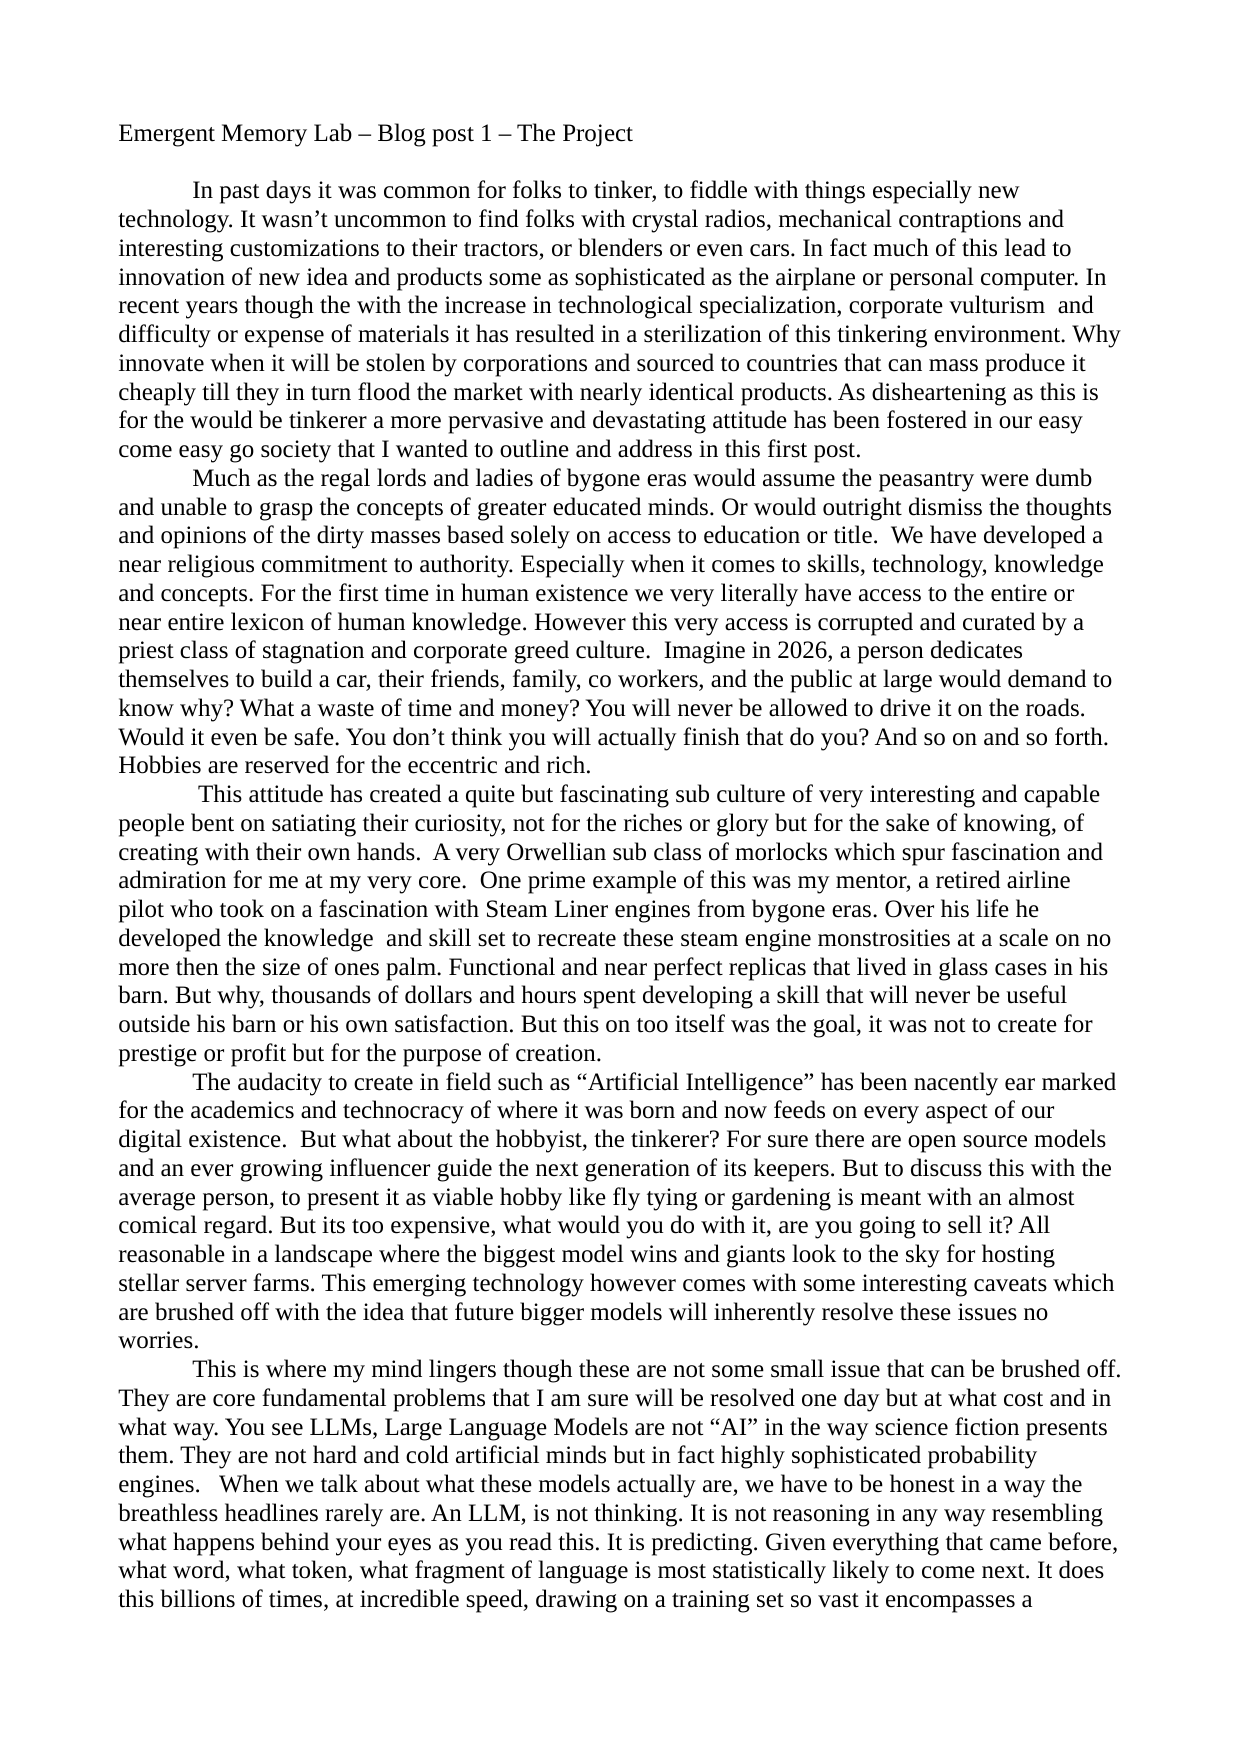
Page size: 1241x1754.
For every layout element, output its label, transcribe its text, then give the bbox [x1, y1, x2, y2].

text This is where my mind lingers though these are not some small issue that can be brushed off. They are core fundamental problems that I am sure will be resolved one day but at what cost and in what way. You see LLMs, Large Language Models are not “AI” in the way science fiction presents them. They are not hard and cold artificial minds but in fact highly sophisticated probability engines. When we talk about what these models actually are, we have to be honest in a way the breathless headlines rarely are. An LLM, is not thinking. It is not reasoning in any way resembling what happens behind your eyes as you read this. It is predicting. Given everything that came before, what word, what token, what fragment of language is most statistically likely to come next. It does this billions of times, at incredible speed, drawing on a training set so vast it encompasses a [118, 1354, 1122, 1613]
text In past days it was common for folks to tinker, to fiddle with things especially new technology. It wasn’t uncommon to find folks with crystal radios, mechanical contraptions and interesting customizations to their tractors, or blenders or even cars. In fact much of this lead to innovation of new idea and products some as sophisticated as the airplane or personal computer. In recent years though the with the increase in technological specialization, corporate vulturism and difficulty or expense of materials it has resulted in a sterilization of this tinkering environment. Why innovate when it will be stolen by corporations and sourced to countries that can mass produce it cheaply till they in turn flood the market with nearly identical products. As disheartening as this is for the would be tinkerer a more pervasive and devastating attitude has been fostered in our easy come easy go society that I wanted to outline and address in this first post. [118, 176, 1122, 463]
text Much as the regal lords and ladies of bygone eras would assume the peasantry were dumb and unable to grasp the concepts of greater educated minds. Or would outright dismiss the thoughts and opinions of the dirty masses based solely on access to education or title. We have developed a near religious commitment to authority. Especially when it comes to skills, technology, knowledge and concepts. For the first time in human existence we very literally have access to the entire or near entire lexicon of human knowledge. However this very access is corrupted and curated by a priest class of stagnation and corporate greed culture. Imagine in 2026, a person dedicates themselves to build a car, their friends, family, co workers, and the public at large would demand to know why? What a waste of time and money? You will never be allowed to drive it on the roads. Would it even be safe. You don’t think you will actually finish that do you? And so on and so forth. Hobbies are reserved for the eccentric and rich. [118, 463, 1122, 779]
text Emergent Memory Lab – Blog post 1 – The Project [118, 118, 1122, 147]
text This attitude has created a quite but fascinating sub culture of very interesting and capable people bent on satiating their curiosity, not for the riches or glory but for the sake of knowing, of creating with their own hands. A very Orwellian sub class of morlocks which spur fascination and admiration for me at my very core. One prime example of this was my mentor, a retired airline pilot who took on a fascination with Steam Liner engines from bygone eras. Over his life he developed the knowledge and skill set to recreate these steam engine monstrosities at a scale on no more then the size of ones palm. Functional and near perfect replicas that lived in glass cases in his barn. But why, thousands of dollars and hours spent developing a skill that will never be useful outside his barn or his own satisfaction. But this on too itself was the goal, it was not to create for prestige or profit but for the purpose of creation. The audacity to create in field such as “Artificial Intelligence” has been nacently ear marked for the academics and technocracy of where it was born and now feeds on every aspect of our digital existence. But what about the hobbyist, the tinkerer? For sure there are open source models and an ever growing influencer guide the next generation of its keepers. But to discuss this with the average person, to present it as viable hobby like fly tying or gardening is meant with an almost comical regard. But its too expensive, what would you do with it, are you going to sell it? All reasonable in a landscape where the biggest model wins and giants look to the sky for hosting stellar server farms. This emerging technology however comes with some interesting caveats which are brushed off with the idea that future bigger models will inherently resolve these issues no worries. [118, 779, 1122, 1354]
